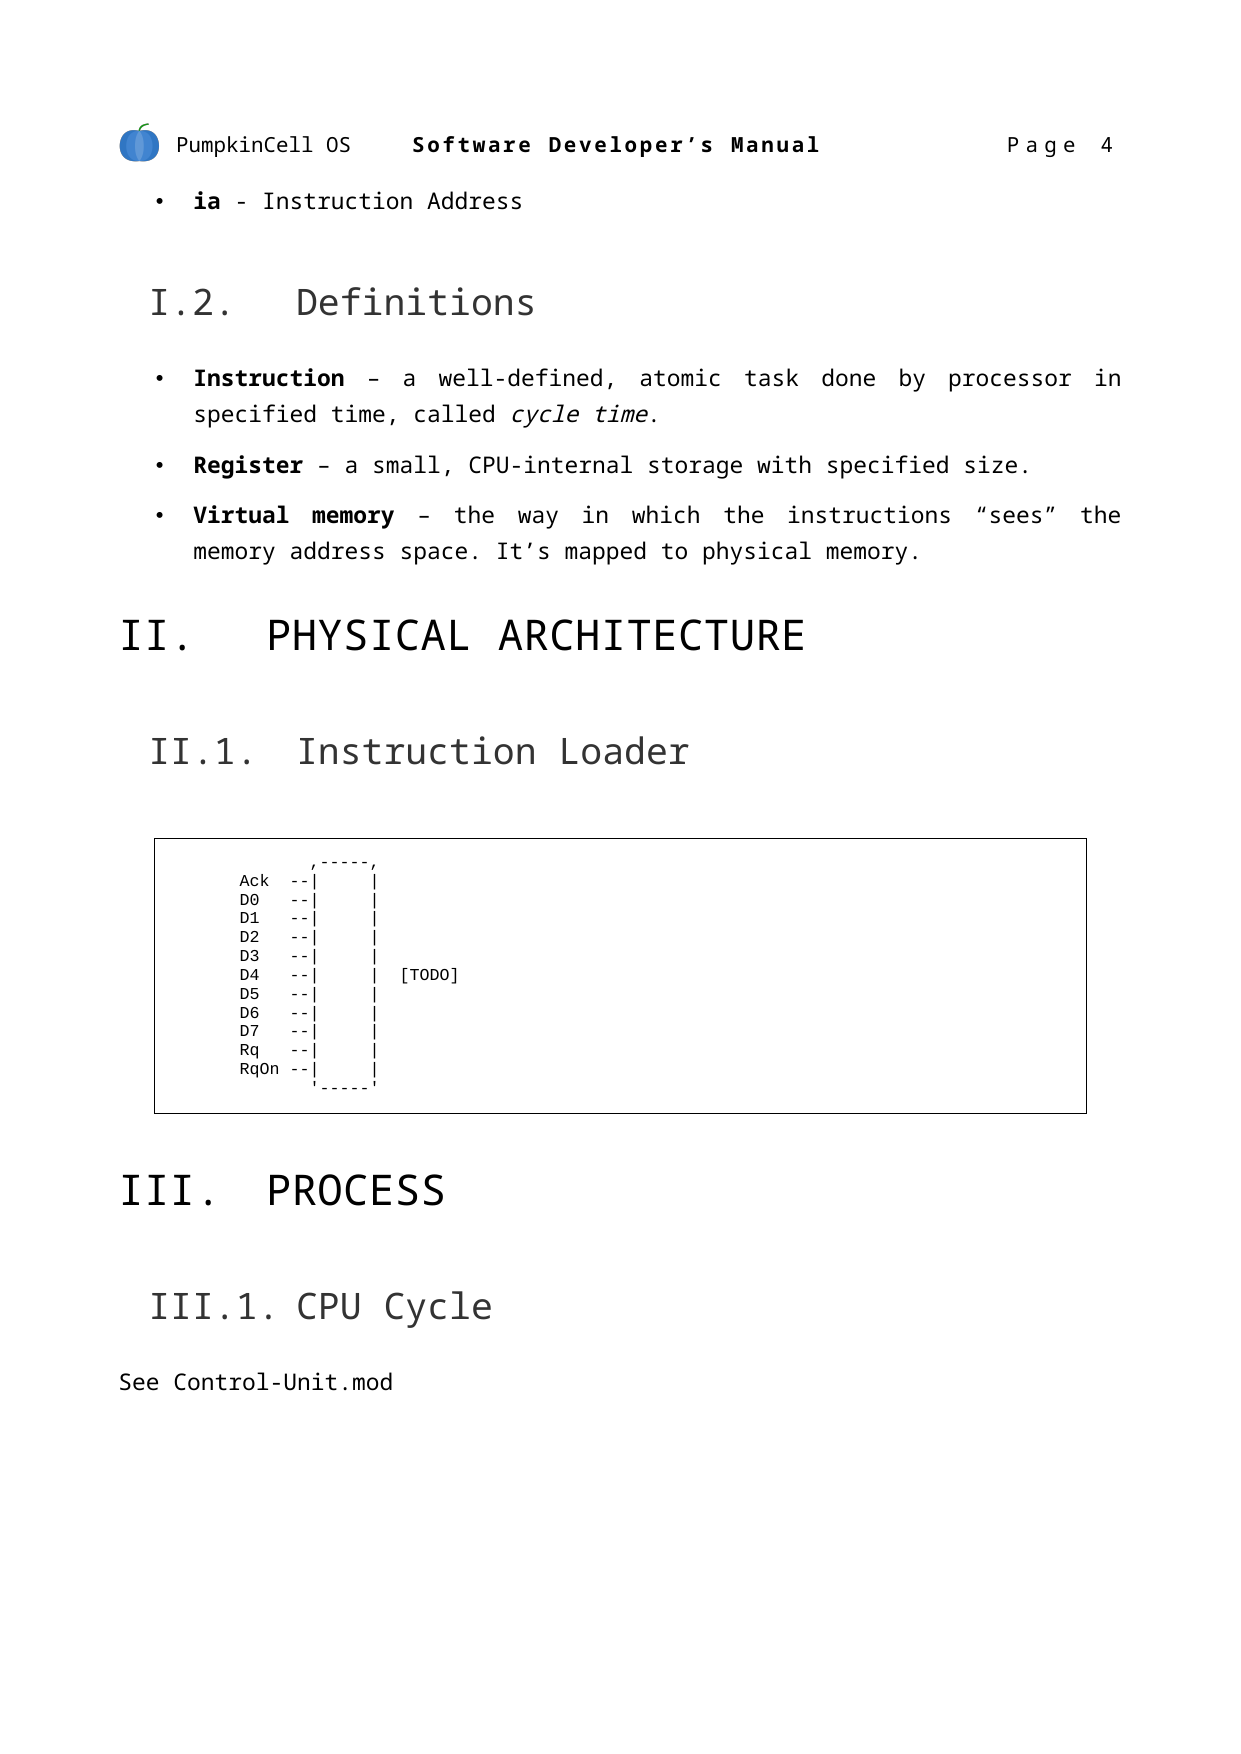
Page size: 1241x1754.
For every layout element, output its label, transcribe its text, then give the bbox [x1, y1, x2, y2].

text D7 --| | [155, 1008, 1086, 1027]
list Virtual memory – the way in which the instructions “sees” the memory address space. It’s mapped to physical memory. [156, 499, 1122, 566]
text D5 --| | [155, 970, 1086, 989]
list Instruction – a well-defined, atomic task done by processor in specified time, called cycle time. [156, 362, 1122, 429]
text Ack --| | [155, 857, 1086, 876]
text ,-----, [155, 839, 1086, 857]
text '-----' [155, 1064, 1086, 1113]
text D6 --| | [155, 989, 1086, 1008]
text D1 --| | [155, 895, 1086, 914]
list ia - Instruction Address [156, 185, 1122, 216]
subtitle CPU Cycle [148, 1281, 1122, 1330]
text D4 --| | [TODO] [155, 951, 1086, 970]
text Rq --| | [155, 1027, 1086, 1046]
subtitle Definitions [148, 276, 1122, 326]
subtitle PHYSICAL ARCHITECTURE [118, 605, 1122, 663]
text See Control-Unit.mod [118, 1366, 1122, 1397]
text D0 --| | [155, 876, 1086, 895]
text RqOn --| | [155, 1046, 1086, 1064]
text D3 --| | [155, 932, 1086, 951]
subtitle Process [118, 1160, 1122, 1218]
picture [115, 118, 164, 167]
list Register – a small, CPU-internal storage with specified size. [156, 448, 1122, 480]
subtitle Instruction Loader [148, 726, 1122, 775]
text D2 --| | [155, 914, 1086, 932]
